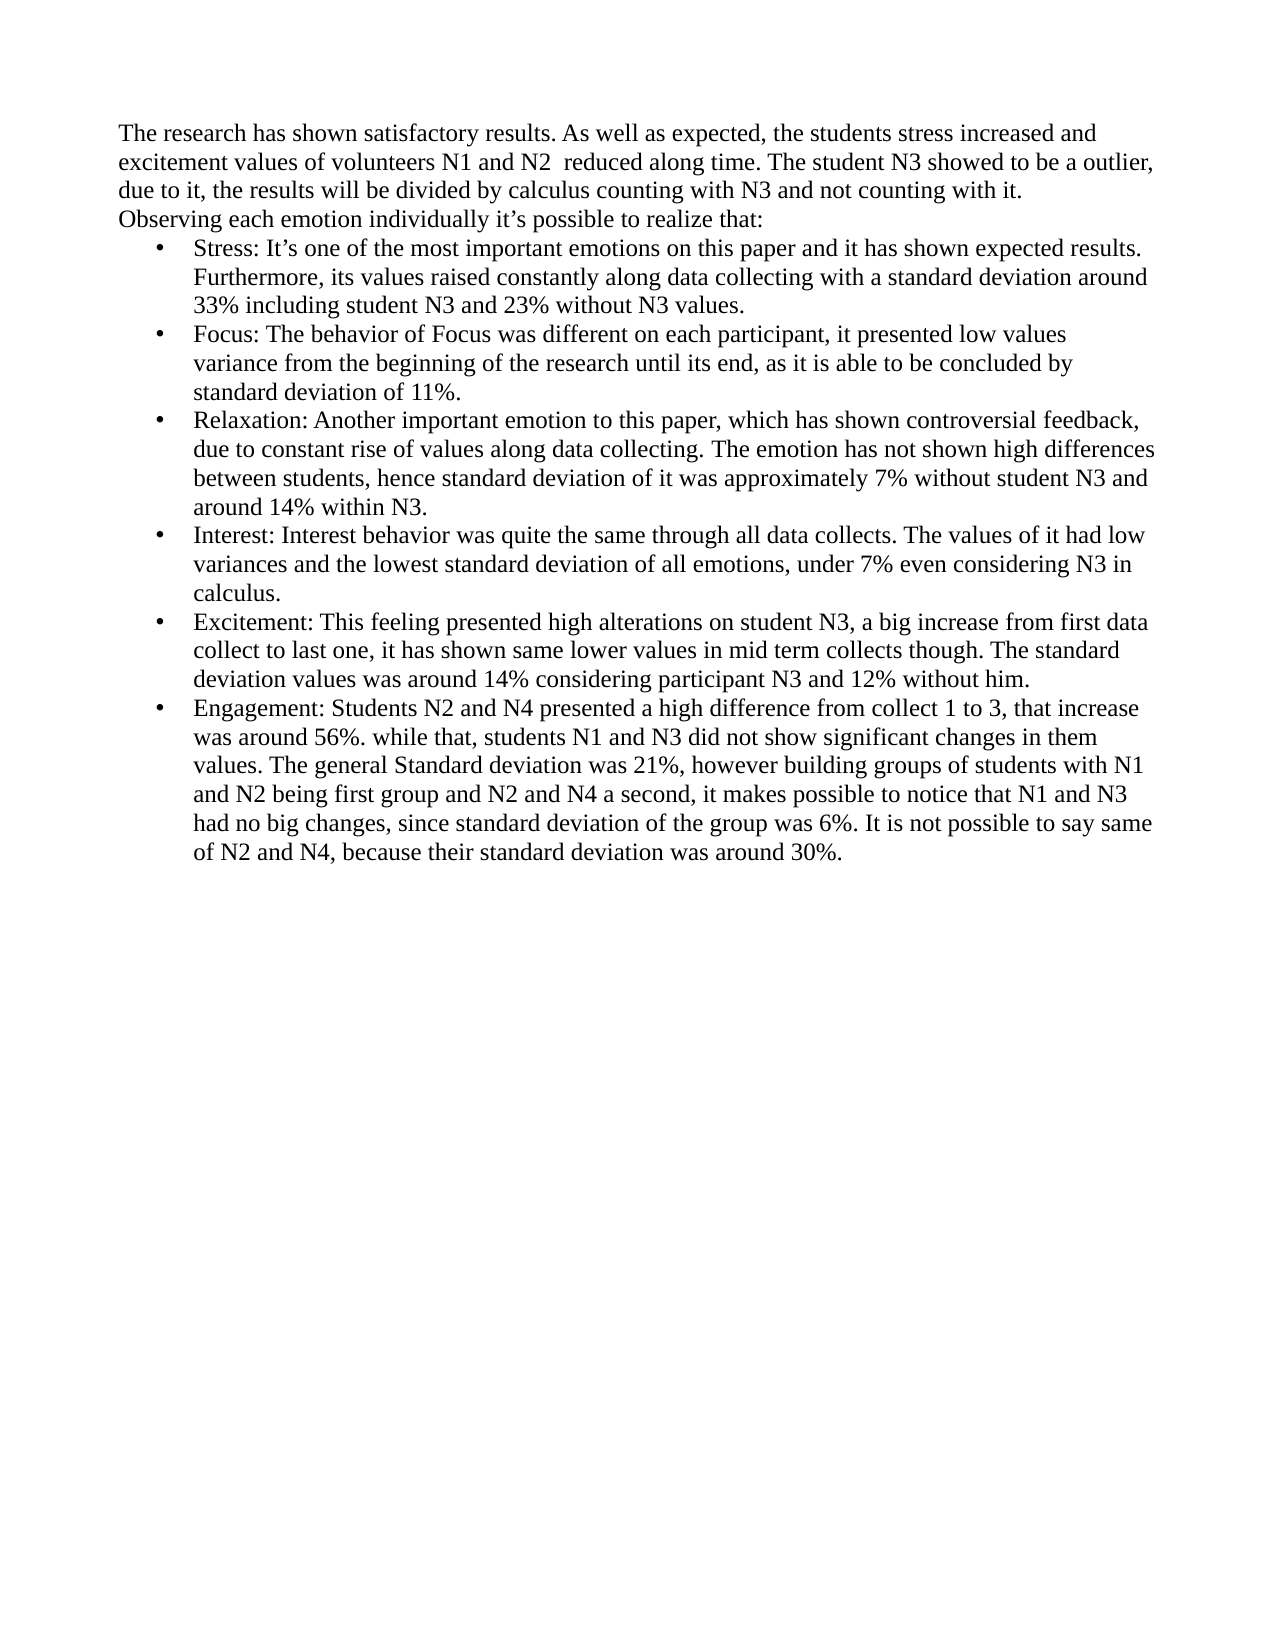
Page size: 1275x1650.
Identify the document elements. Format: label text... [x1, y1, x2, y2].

list Focus: The behavior of Focus was different on each participant, it presented low values variance from the beginning of the research until its end, as it is able to be concluded by standard deviation of 11%. [156, 319, 1157, 406]
list Engagement: Students N2 and N4 presented a high difference from collect 1 to 3, that increase was around 56%. while that, students N1 and N3 did not show significant changes in them values. The general Standard deviation was 21%, however building groups of students with N1 and N2 being first group and N2 and N4 a second, it makes possible to notice that N1 and N3 had no big changes, since standard deviation of the group was 6%. It is not possible to say same of N2 and N4, because their standard deviation was around 30%. [156, 693, 1157, 866]
list Stress: It’s one of the most important emotions on this paper and it has shown expected results. Furthermore, its values raised constantly along data collecting with a standard deviation around 33% including student N3 and 23% without N3 values. [156, 233, 1157, 319]
text The research has shown satisfactory results. As well as expected, the students stress increased and excitement values of volunteers N1 and N2 reduced along time. The student N3 showed to be a outlier, due to it, the results will be divided by calculus counting with N3 and not counting with it. [118, 118, 1157, 204]
text Observing each emotion individually it’s possible to realize that: [118, 204, 1157, 233]
list Excitement: This feeling presented high alterations on student N3, a big increase from first data collect to last one, it has shown same lower values in mid term collects though. The standard deviation values was around 14% considering participant N3 and 12% without him. [156, 607, 1157, 693]
list Interest: Interest behavior was quite the same through all data collects. The values of it had low variances and the lowest standard deviation of all emotions, under 7% even considering N3 in calculus. [156, 521, 1157, 607]
list Relaxation: Another important emotion to this paper, which has shown controversial feedback, due to constant rise of values along data collecting. The emotion has not shown high differences between students, hence standard deviation of it was approximately 7% without student N3 and around 14% within N3. [156, 406, 1157, 521]
